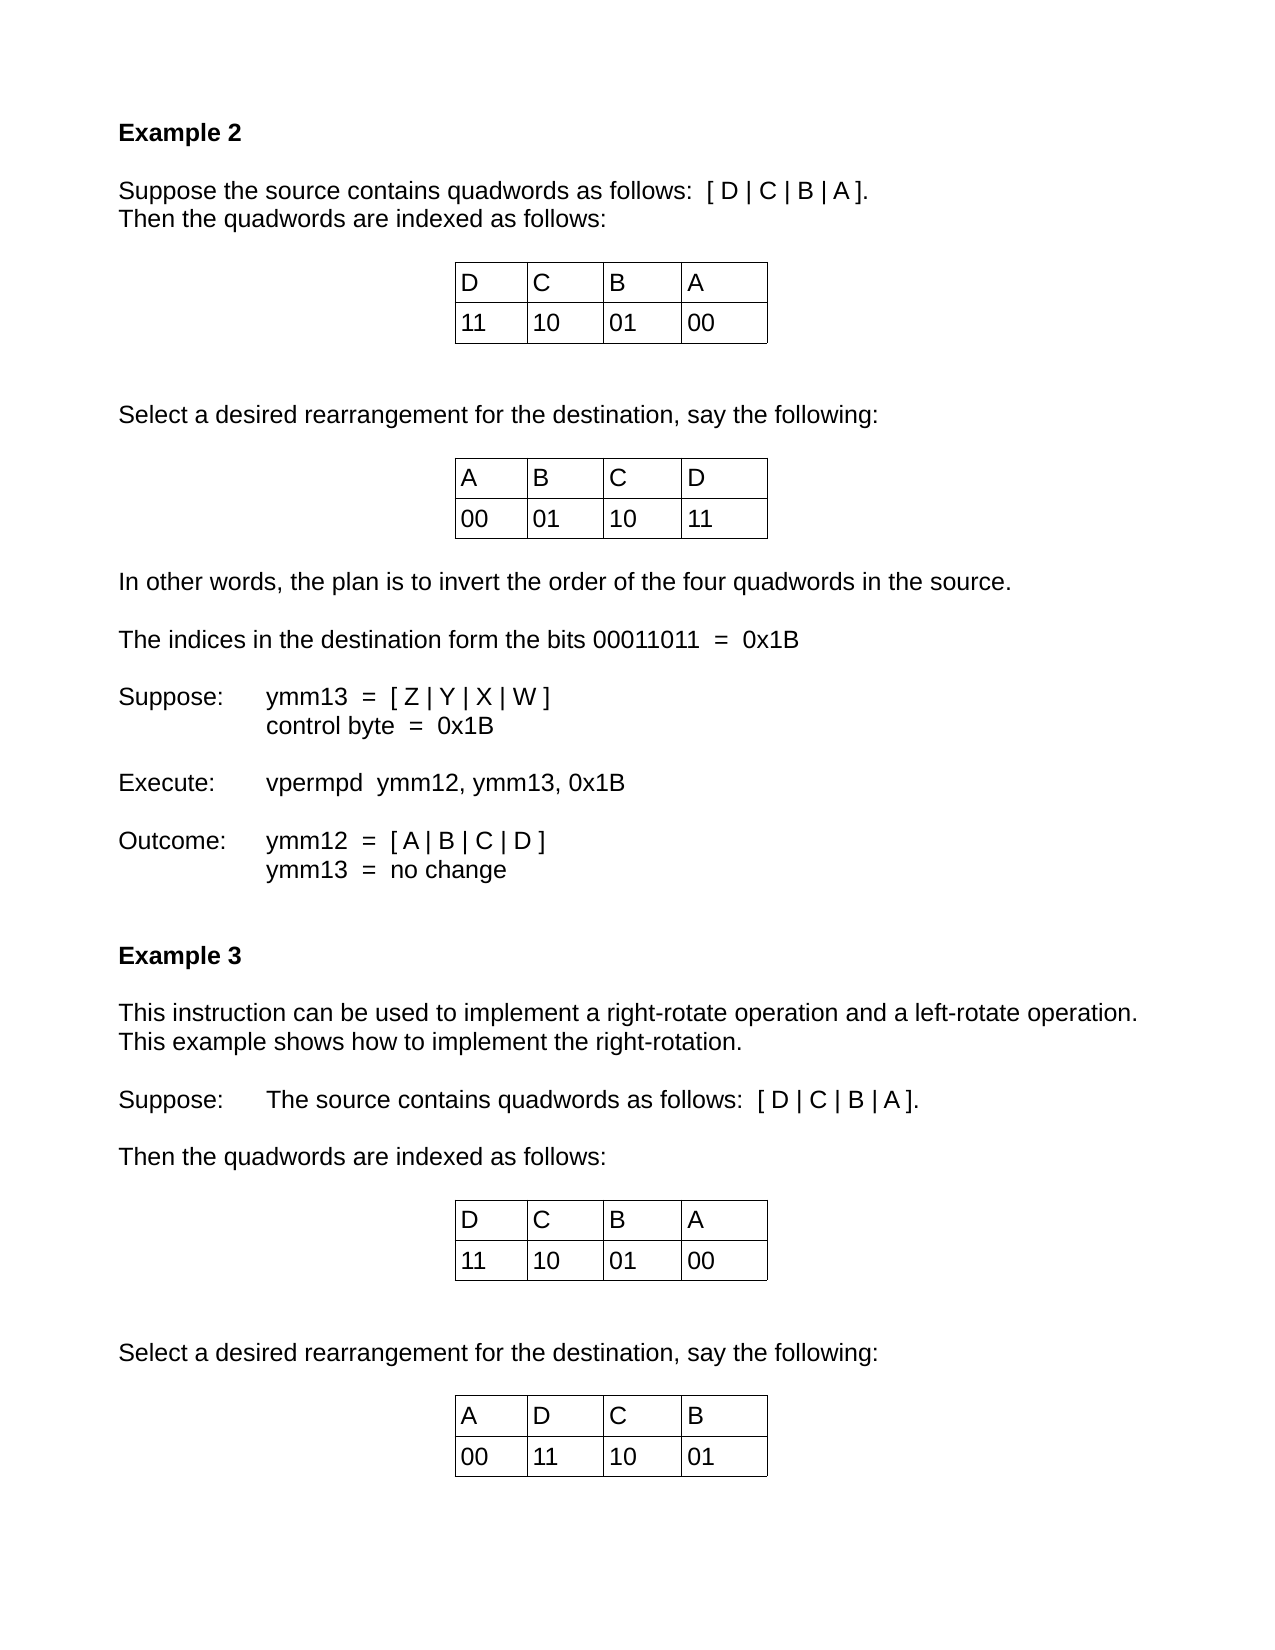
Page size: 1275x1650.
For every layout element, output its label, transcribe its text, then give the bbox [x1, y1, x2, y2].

table_header C [528, 1201, 603, 1240]
table_header A [456, 459, 527, 498]
table_cell 01 [604, 1241, 681, 1280]
table_cell 10 [604, 499, 681, 538]
table_cell 00 [682, 303, 767, 342]
text Select a desired rearrangement for the destination, say the following: [118, 1338, 1157, 1367]
table_cell 00 [456, 1437, 527, 1476]
table_header A [682, 1201, 767, 1240]
text Select a desired rearrangement for the destination, say the following: [118, 400, 1157, 429]
table_cell 10 [528, 303, 603, 342]
table_header B [604, 1201, 681, 1240]
table_cell 01 [682, 1437, 767, 1476]
table_header D [456, 263, 527, 302]
table_header B [604, 263, 681, 302]
text Suppose: The source contains quadwords as follows: [ D | C | B | A ]. [118, 1084, 1157, 1113]
table_header D [682, 459, 767, 498]
table_header A [456, 1396, 527, 1436]
table_cell 11 [682, 499, 767, 538]
table_header C [528, 263, 603, 302]
table_cell 11 [456, 1241, 527, 1280]
text In other words, the plan is to invert the order of the four quadwords in the source. [118, 567, 1157, 596]
text control byte = 0x1B [118, 711, 1157, 739]
table_header D [528, 1396, 603, 1436]
table_header B [528, 459, 603, 498]
table_cell 01 [528, 499, 603, 538]
text Example 3 [118, 941, 1157, 969]
text Then the quadwords are indexed as follows: [118, 204, 1157, 233]
table_header D [456, 1201, 527, 1240]
table_header B [682, 1396, 767, 1436]
table_cell 10 [528, 1241, 603, 1280]
text The indices in the destination form the bits 00011011 = 0x1B [118, 624, 1157, 653]
text Suppose: ymm13 = [ Z | Y | X | W ] [118, 682, 1157, 711]
table_cell 00 [682, 1241, 767, 1280]
table_cell 01 [604, 303, 681, 342]
text This instruction can be used to implement a right-rotate operation and a left-rotate operation. This example shows how to implement the right-rotation. [118, 998, 1157, 1056]
table_header A [682, 263, 767, 302]
table_cell 00 [456, 499, 527, 538]
text Execute: vpermpd ymm12, ymm13, 0x1B [118, 768, 1157, 797]
text Example 2 [118, 118, 1157, 147]
table_cell 11 [456, 303, 527, 342]
table_cell 11 [528, 1437, 603, 1476]
text Outcome: ymm12 = [ A | B | C | D ] [118, 826, 1157, 854]
text ymm13 = no change [118, 854, 1157, 883]
text Then the quadwords are indexed as follows: [118, 1142, 1157, 1171]
table_header C [604, 459, 681, 498]
text Suppose the source contains quadwords as follows: [ D | C | B | A ]. [118, 176, 1157, 204]
table_cell 10 [604, 1437, 681, 1476]
table_header C [604, 1396, 681, 1436]
